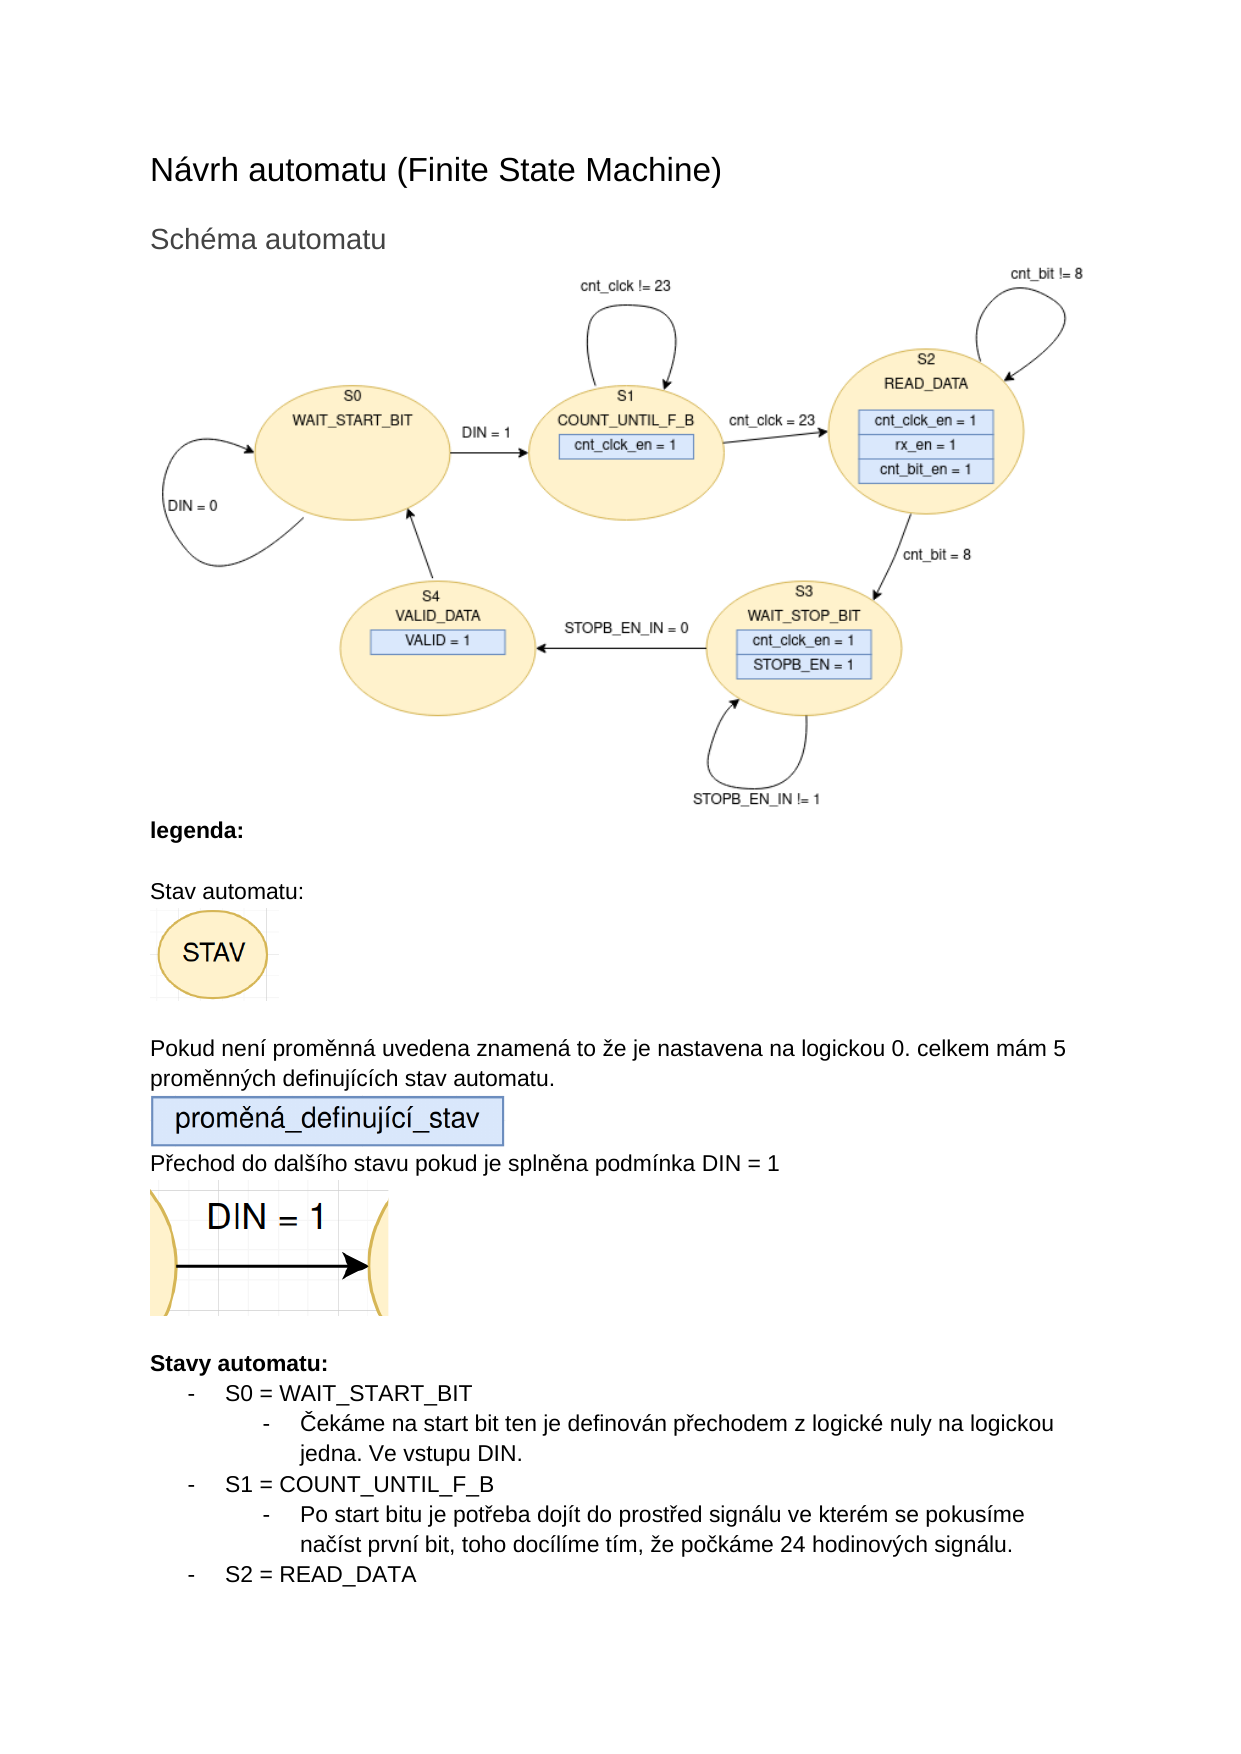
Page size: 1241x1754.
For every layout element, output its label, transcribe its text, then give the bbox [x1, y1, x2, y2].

list Čekáme na start bit ten je definován přechodem z logické nuly na logickou jedna. Ve vstupu DIN. [262, 1410, 1090, 1467]
list Po start bitu je potřeba dojít do prostřed signálu ve kterém se pokusíme načíst první bit, toho docílíme tím, že počkáme 24 hodinových signálu. [262, 1501, 1090, 1557]
subtitle Návrh automatu (Finite State Machine) [150, 150, 1090, 188]
text Stav automatu: [150, 878, 1090, 904]
list S1 = COUNT_UNTIL_F_B [187, 1471, 1090, 1497]
list S0 = WAIT_START_BIT [187, 1380, 1090, 1406]
text Přechod do dalšího stavu pokud je splněna podmínka DIN = 1 [150, 1150, 1090, 1176]
picture [150, 908, 279, 1001]
picture [150, 1095, 506, 1147]
picture [150, 1180, 389, 1316]
text Pokud není proměnná uvedena znamená to že je nastavena na logickou 0. celkem mám 5 proměnných definujících stav automatu. [150, 1034, 1090, 1091]
text Stavy automatu: [150, 1350, 1090, 1376]
subtitle Schéma automatu [150, 222, 1090, 255]
text legenda: [150, 817, 1090, 844]
picture [150, 263, 1091, 814]
list S2 = READ_DATA [187, 1561, 1090, 1587]
